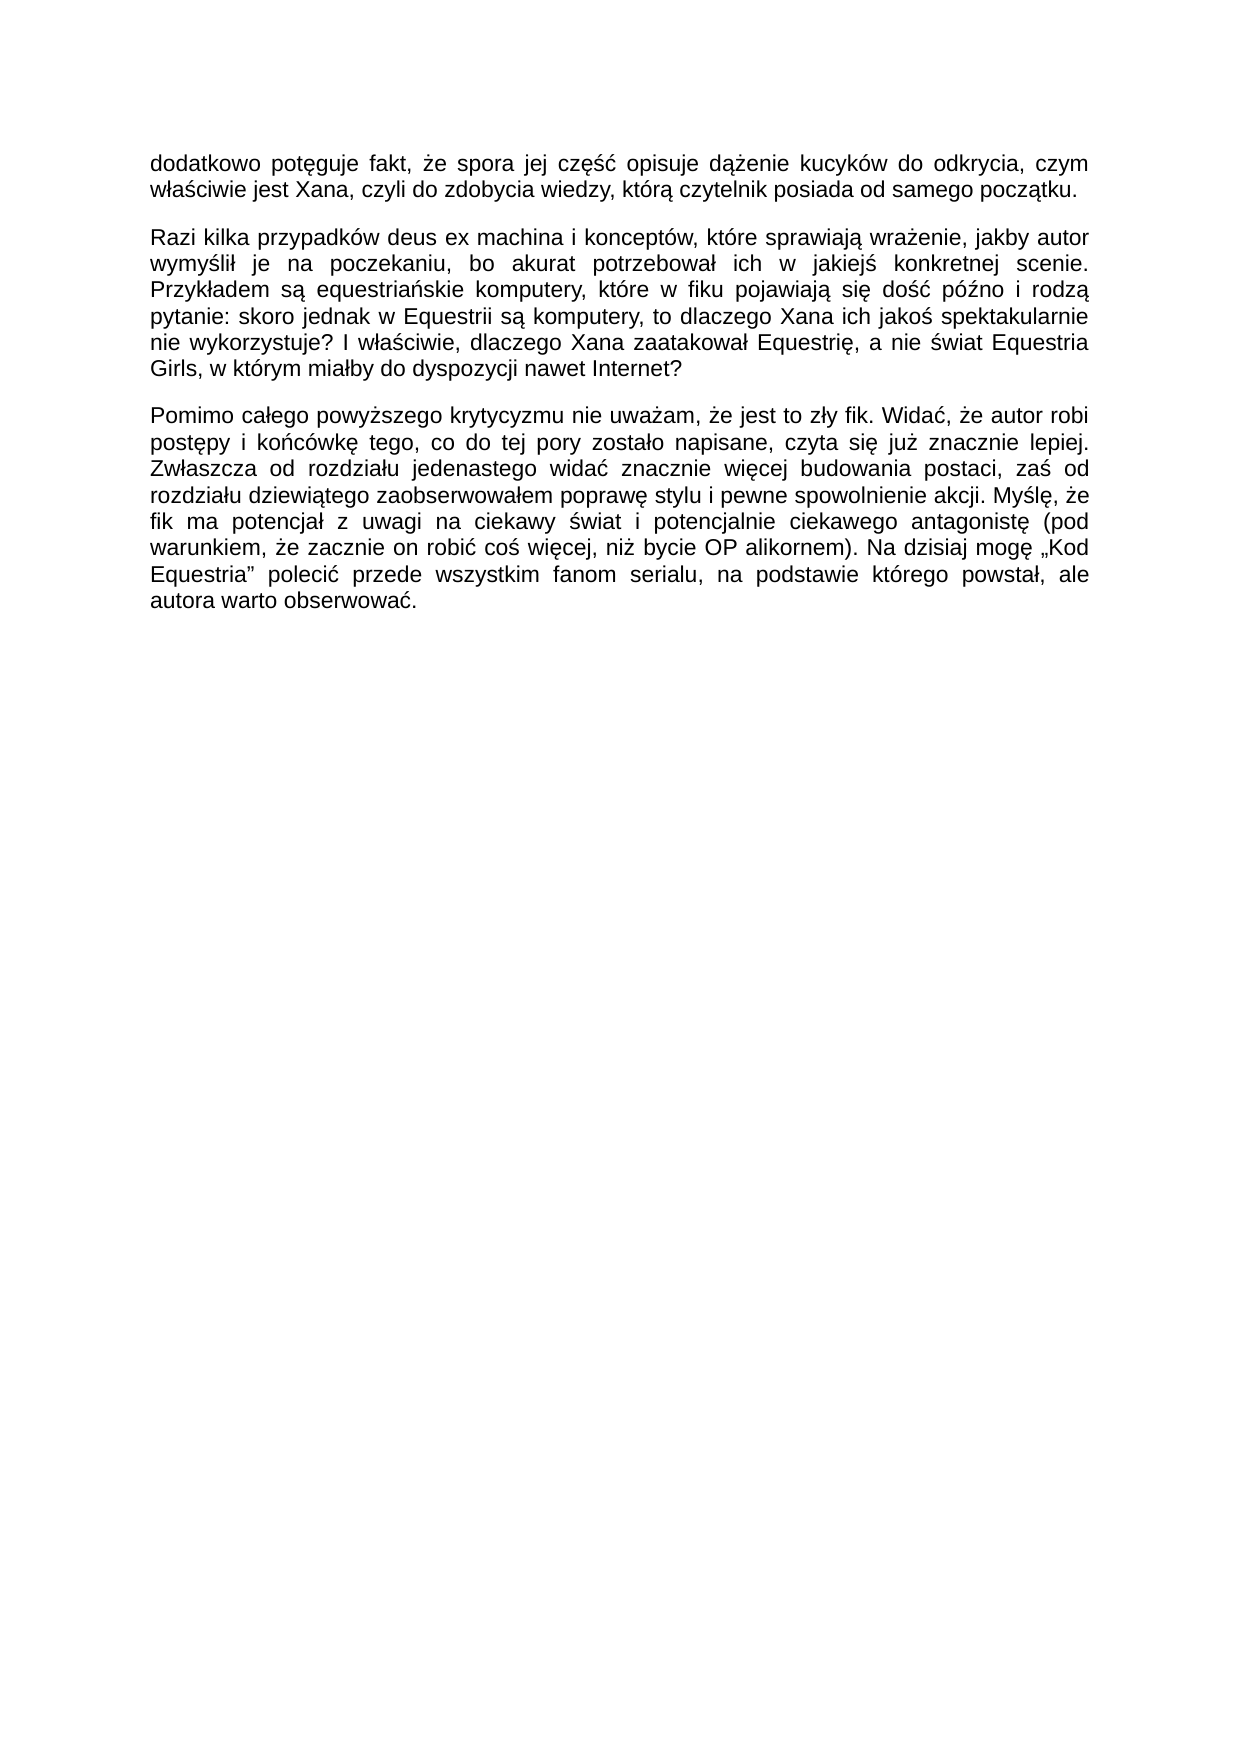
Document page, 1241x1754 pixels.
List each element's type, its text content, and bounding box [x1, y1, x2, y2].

text dodatkowo potęguje fakt, że spora jej część opisuje dążenie kucyków do odkrycia, czym właściwie jest Xana, czyli do zdobycia wiedzy, którą czytelnik posiada od samego początku. [150, 150, 1090, 203]
text Razi kilka przypadków deus ex machina i konceptów, które sprawiają wrażenie, jakby autor wymyślił je na poczekaniu, bo akurat potrzebował ich w jakiejś konkretnej scenie. Przykładem są equestriańskie komputery, które w fiku pojawiają się dość późno i rodzą pytanie: skoro jednak w Equestrii są komputery, to dlaczego Xana ich jakoś spektakularnie nie wykorzystuje? I właściwie, dlaczego Xana zaatakował Equestrię, a nie świat Equestria Girls, w którym miałby do dyspozycji nawet Internet? [150, 223, 1090, 382]
text Pomimo całego powyższego krytycyzmu nie uważam, że jest to zły fik. Widać, że autor robi postępy i końcówkę tego, co do tej pory zostało napisane, czyta się już znacznie lepiej. Zwłaszcza od rozdziału jedenastego widać znacznie więcej budowania postaci, zaś od rozdziału dziewiątego zaobserwowałem poprawę stylu i pewne spowolnienie akcji. Myślę, że fik ma potencjał z uwagi na ciekawy świat i potencjalnie ciekawego antagonistę (pod warunkiem, że zacznie on robić coś więcej, niż bycie OP alikornem). Na dzisiaj mogę „Kod Equestria” polecić przede wszystkim fanom serialu, na podstawie którego powstał, ale autora warto obserwować. [150, 402, 1090, 613]
